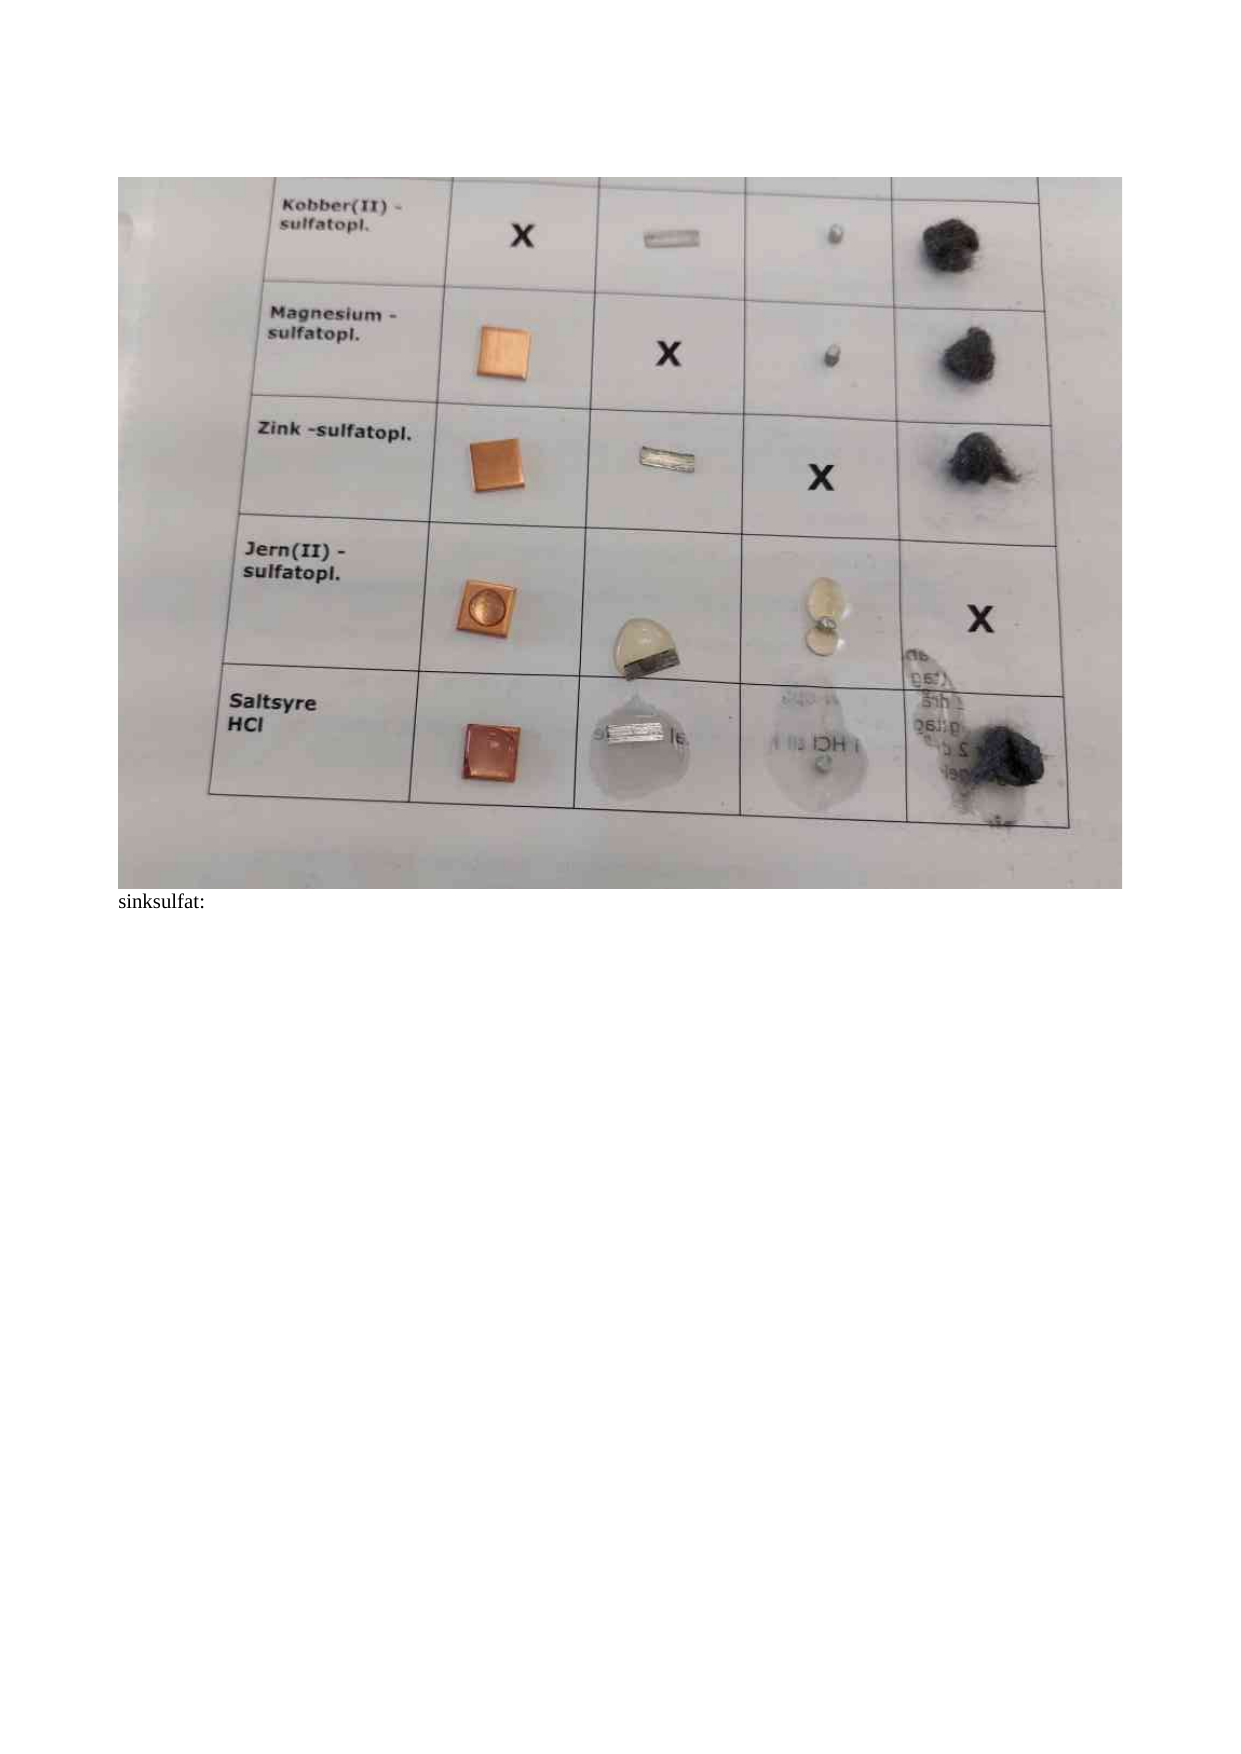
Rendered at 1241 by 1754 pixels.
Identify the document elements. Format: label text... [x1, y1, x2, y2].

text sinksulfat: [118, 889, 1122, 913]
picture [118, 177, 1123, 889]
